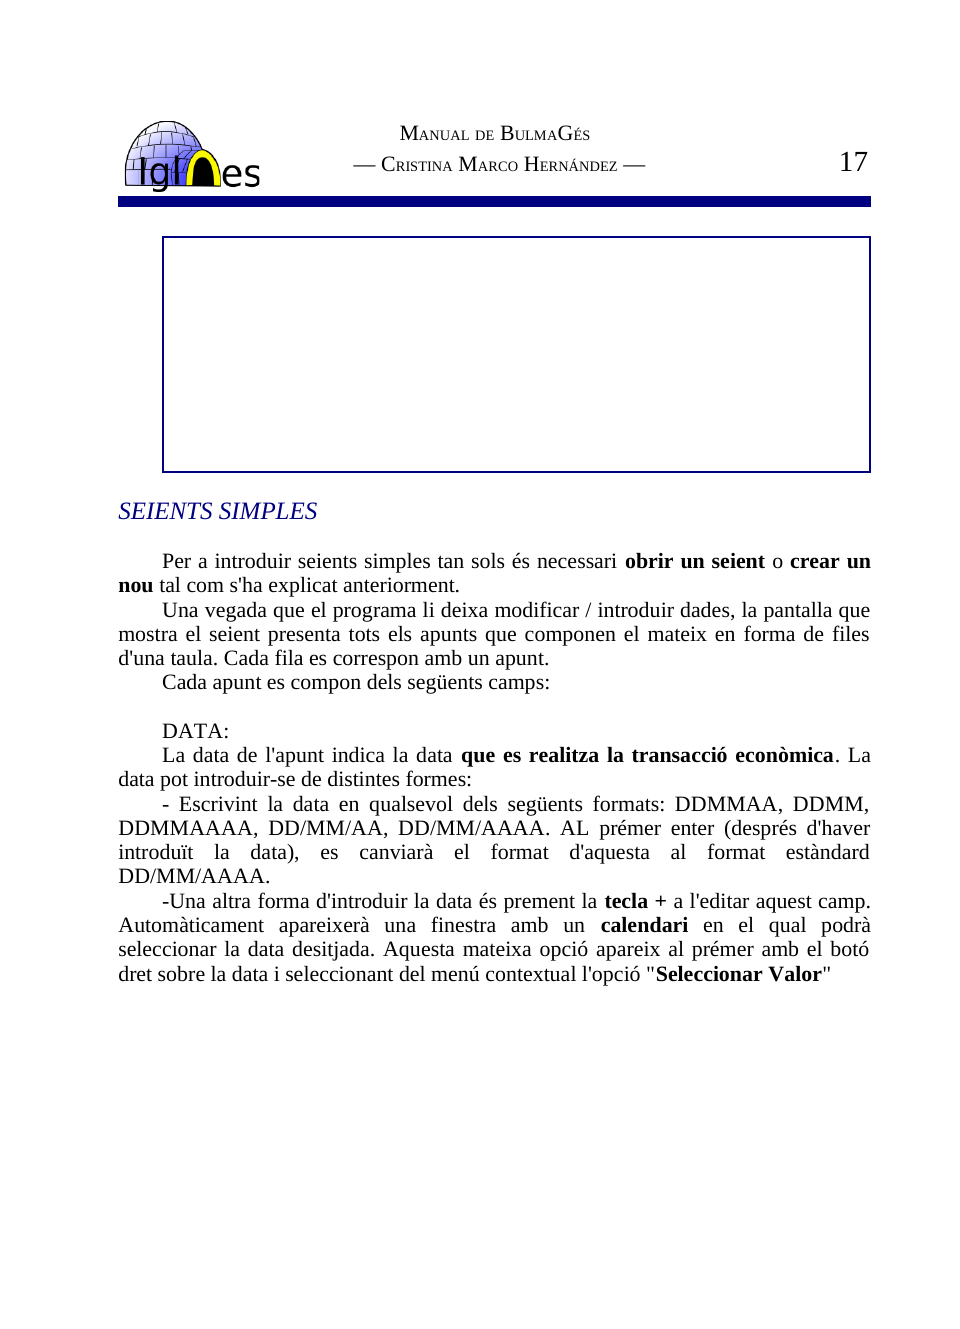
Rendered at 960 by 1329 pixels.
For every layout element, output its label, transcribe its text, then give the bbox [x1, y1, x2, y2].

text Una vegada que el programa li deixa modificar / introduir dades, la pantalla que mostra el seient presenta tots els apunts que componen el mateix en forma de files d'una taula. Cada fila es correspon amb un apunt. [118, 597, 871, 670]
text - Escrivint la data en qualsevol dels següents formats: DDMMAA, DDMM, DDMMAAAA, DD/MM/AA, DD/MM/AAAA. AL prémer enter (després d'haver introduït la data), es canviarà el format d'aquesta al format estàndard DD/MM/AAAA. [118, 792, 871, 889]
text Cada apunt es compon dels següents camps: [118, 670, 871, 694]
text -Una altra forma d'introduir la data és prement la tecla + a l'editar aquest camp. Automàticament apareixerà una finestra amb un calendari en el qual podrà seleccionar la data desitjada. Aquesta mateixa opció apareix al prémer amb el botó dret sobre la data i seleccionant del menú contextual l'opció "Seleccionar Valor" [118, 889, 871, 986]
text DATA: [118, 719, 871, 743]
text Per a introduir seients simples tan sols és necessari obrir un seient o crear un nou tal com s'ha explicat anteriorment. [118, 549, 871, 597]
picture [124, 121, 260, 192]
text La data de l'apunt indica la data que es realitza la transacció econòmica. La data pot introduir-se de distintes formes: [118, 743, 871, 792]
text SEIENTS SIMPLES [118, 497, 871, 525]
